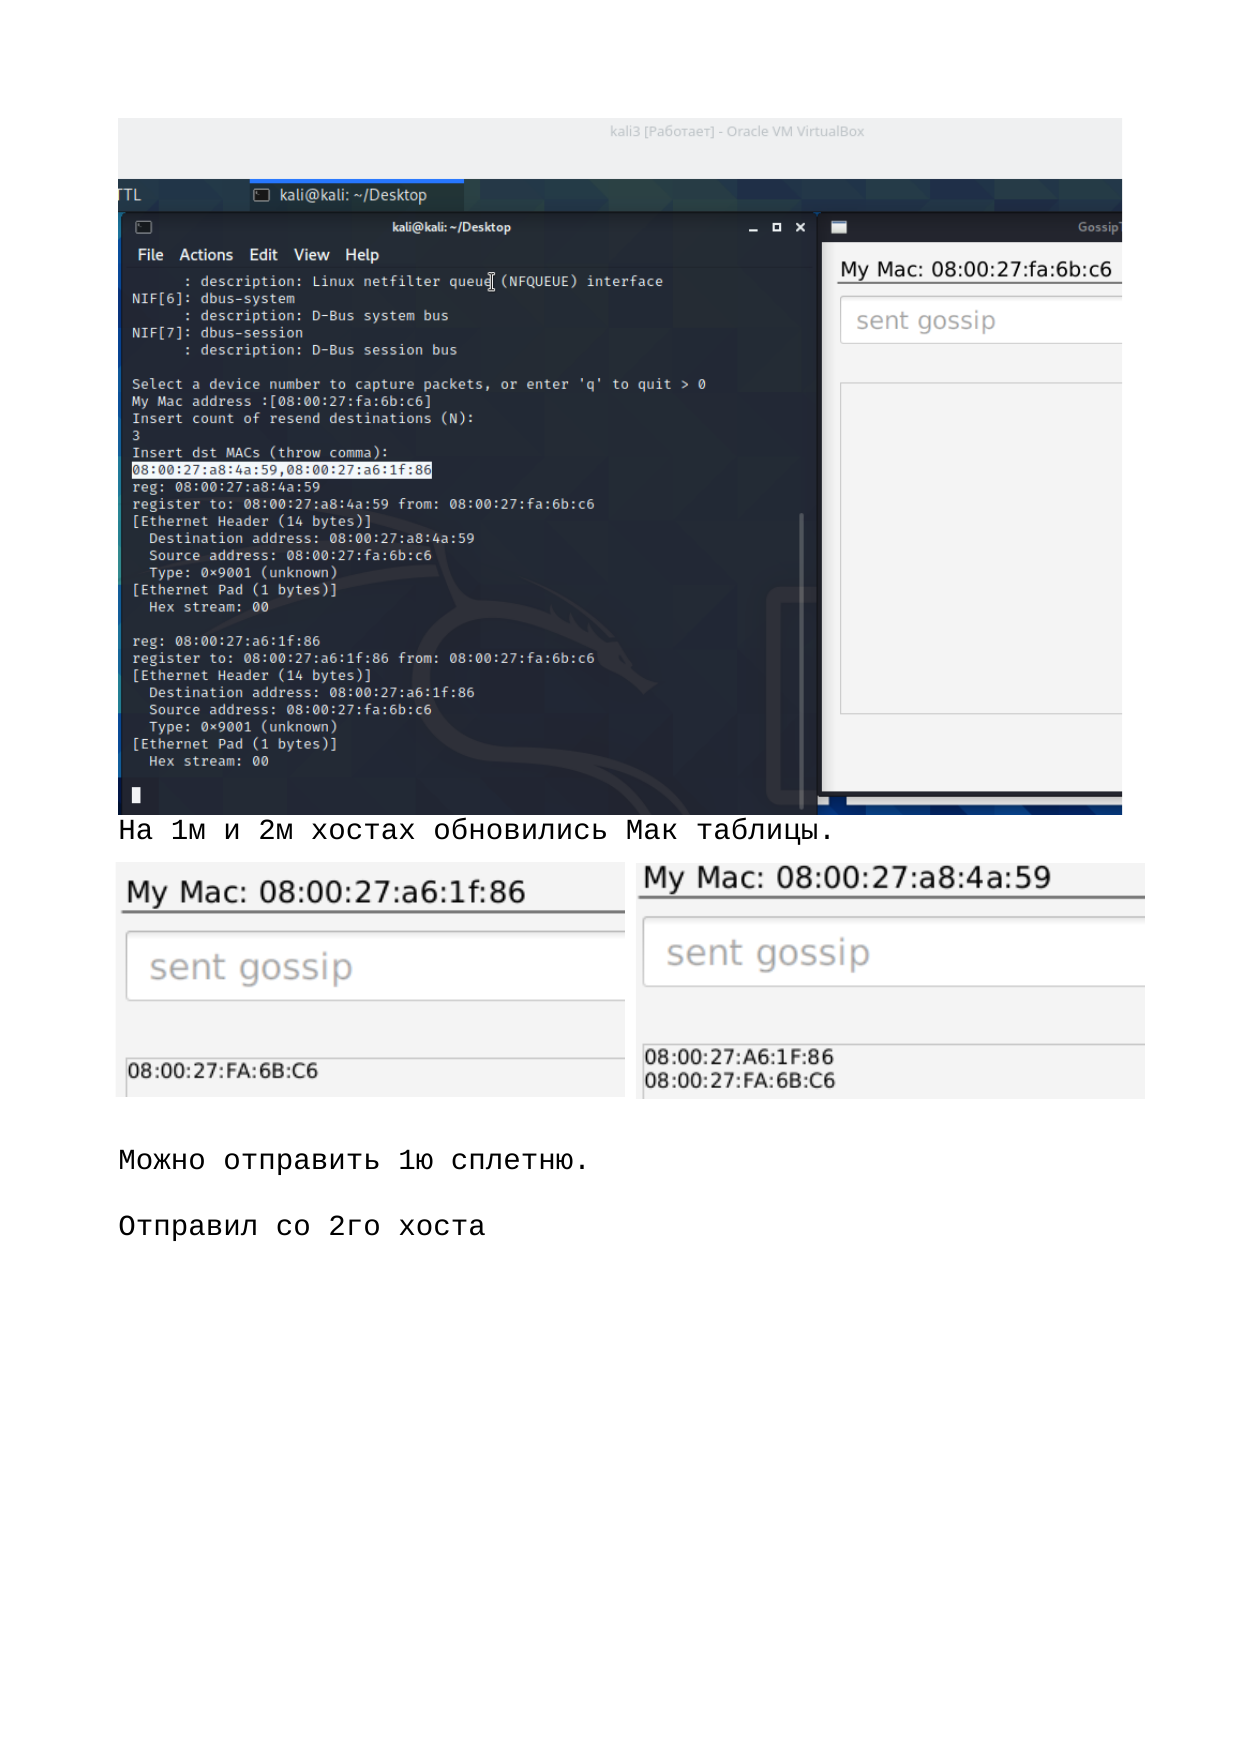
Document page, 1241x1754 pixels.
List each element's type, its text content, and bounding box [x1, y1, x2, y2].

picture [118, 118, 1123, 815]
picture [635, 863, 1145, 1099]
text Отправил со 2го хоста [118, 1211, 1122, 1244]
text Можно отправить 1ю сплетню. [118, 1145, 1122, 1178]
text На 1м и 2м хостах обновились Мак таблицы. [118, 815, 1122, 848]
picture [115, 862, 625, 1097]
